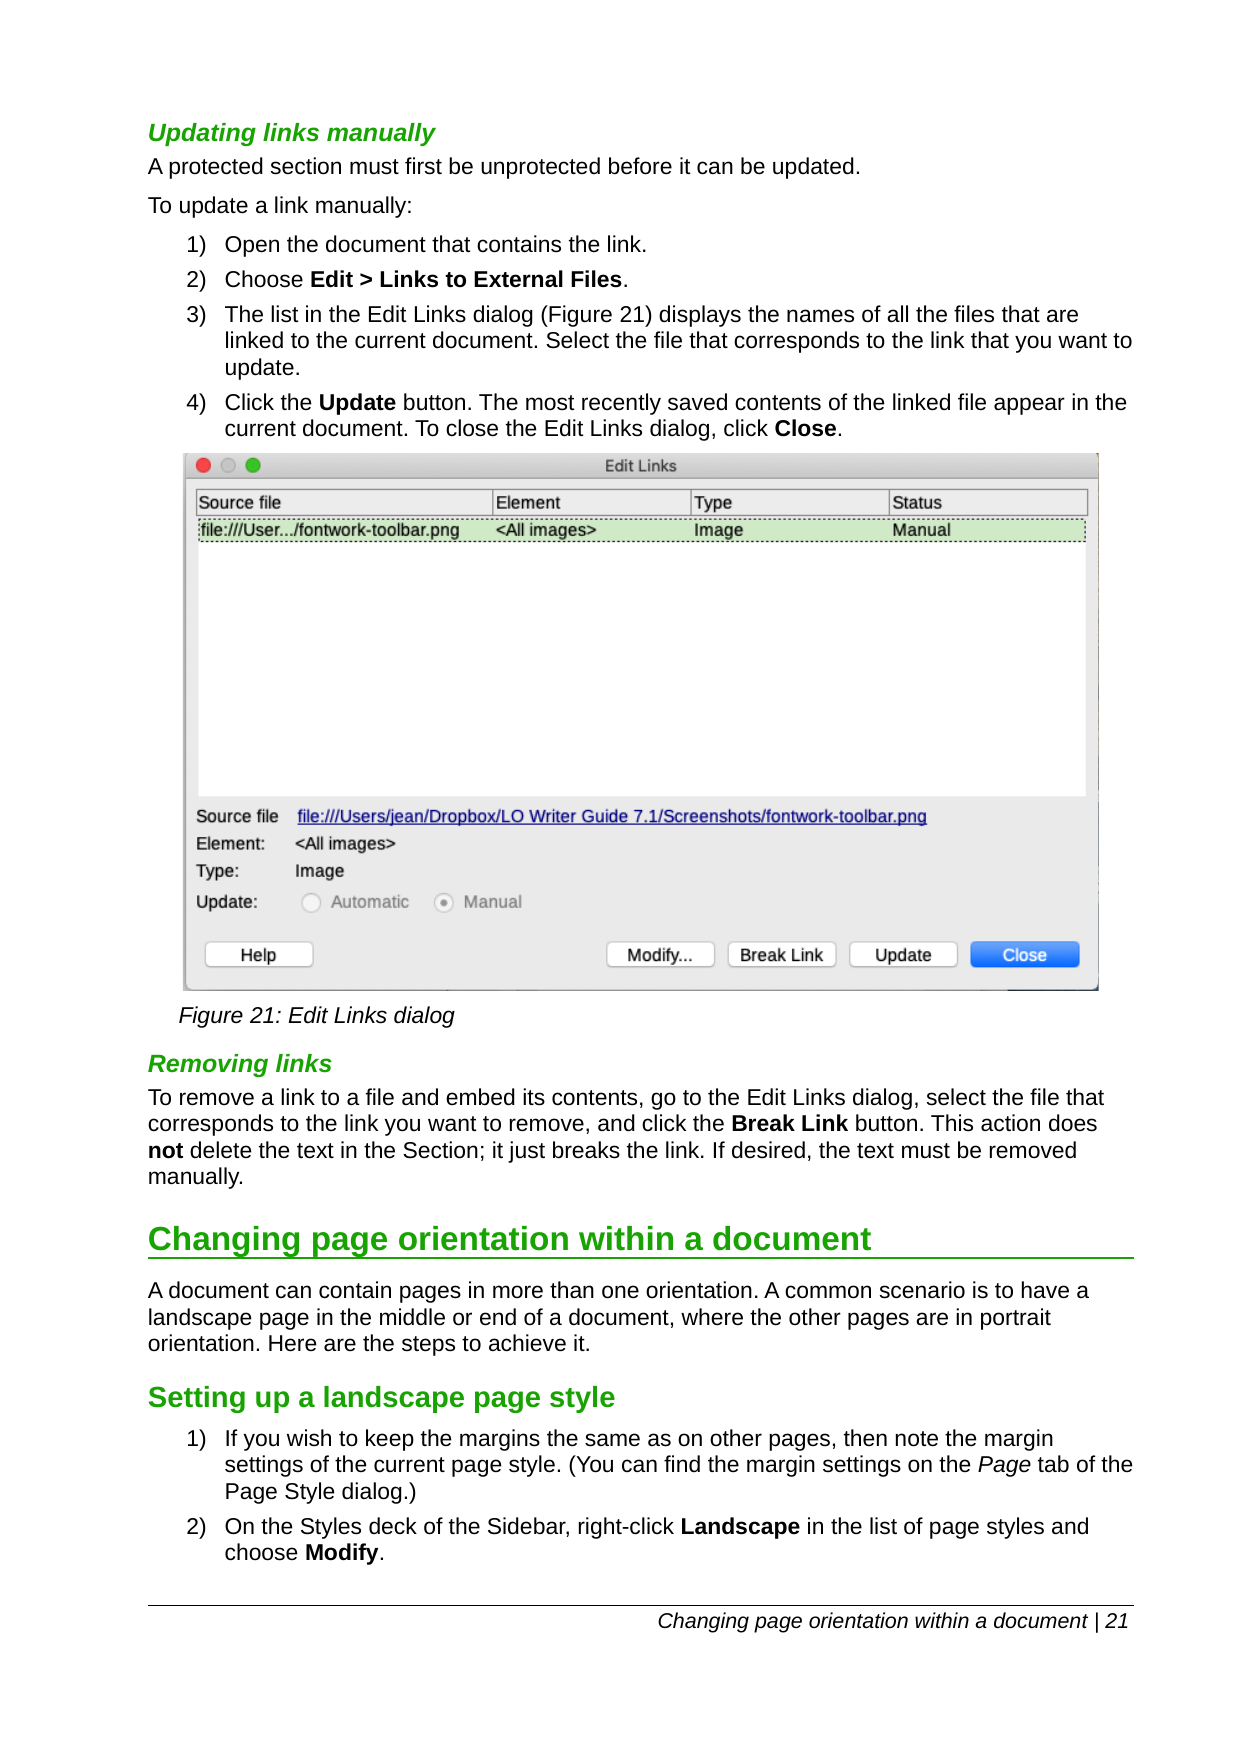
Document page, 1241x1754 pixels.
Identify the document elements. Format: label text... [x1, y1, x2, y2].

list Click the Update button. The most recently saved contents of the linked file appear in the current document. To close the Edit Links dialog, click Close. [207, 389, 1134, 442]
subtitle Changing page orientation within a document [148, 1219, 1134, 1257]
list Open the document that contains the link. [207, 231, 1134, 257]
picture [182, 453, 1099, 991]
list Choose Edit > Links to External Files. [207, 266, 1134, 292]
subtitle Updating links manually [148, 118, 1134, 147]
text A document can contain pages in more than one orientation. A common scenario is to have a landscape page in the middle or end of a document, where the other pages are in portrait orientation. Here are the steps to achieve it. [148, 1277, 1134, 1356]
text Figure 21: Edit Links dialog [178, 1002, 1103, 1029]
subtitle Removing links [148, 1049, 1134, 1078]
list To update a link manually: [148, 192, 1134, 218]
list If you wish to keep the margins the same as on other pages, then note the margin settings of the current page style. (You can find the margin settings on the Page tab of the Page Style dialog.) [207, 1425, 1134, 1504]
text To remove a link to a file and embed its contents, go to the Edit Links dialog, select the file that corresponds to the link you want to remove, and click the Break Link button. This action does not delete the text in the Section; it just breaks the link. If desired, the text must be removed manually. [148, 1084, 1134, 1189]
list The list in the Edit Links dialog (Figure 21) displays the names of all the files that are linked to the current document. Select the file that corresponds to the link that you want to update. [207, 301, 1134, 380]
subtitle Setting up a landscape page style [148, 1380, 1134, 1413]
list On the Styles deck of the Sidebar, right-click Landscape in the list of page styles and choose Modify. [207, 1513, 1134, 1566]
list A protected section must first be unprotected before it can be updated. [148, 153, 1134, 179]
